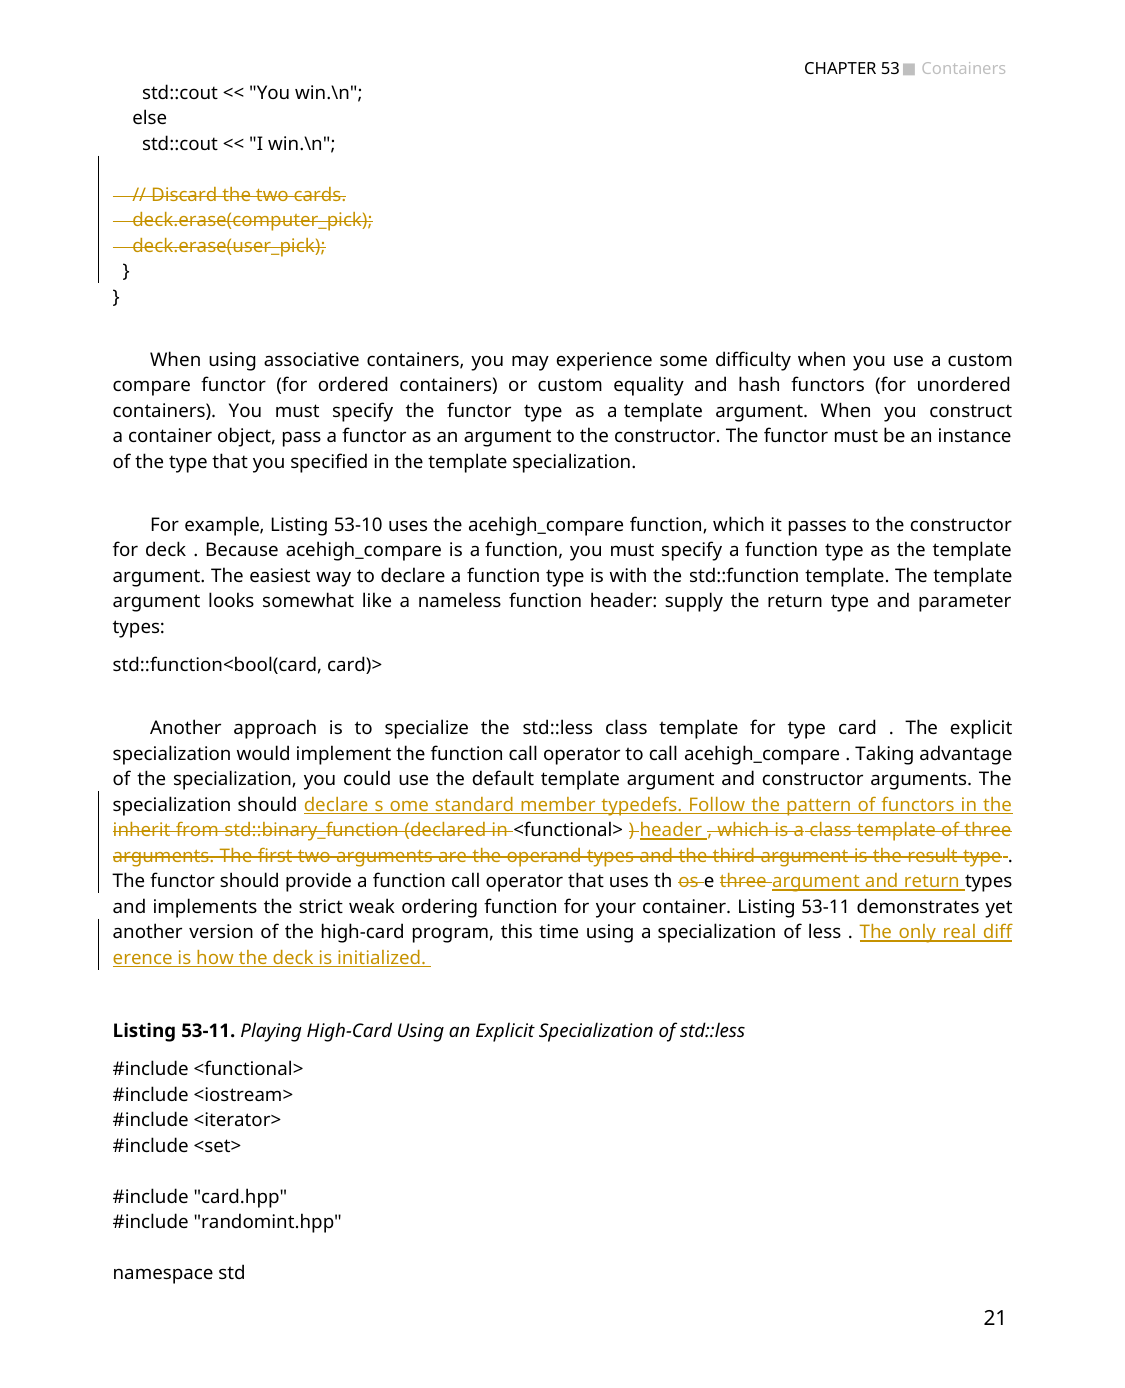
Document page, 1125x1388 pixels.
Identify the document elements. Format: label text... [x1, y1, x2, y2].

text #include <iostream> [112, 1081, 1012, 1107]
text For example, Listing 53-10 uses the acehigh_compare function, which it passes to the constructor for deck . Because acehigh_compare is a function, you must specify a function type as the template argument. The easiest way to declare a function type is with the std::function template. The template argument looks somewhat like a nameless function header: supply the return type and parameter types: [112, 511, 1012, 639]
text #include <iterator> [112, 1107, 1012, 1132]
text Another approach is to specialize the std::less class template for type card . The explicit specialization would implement the function call operator to call acehigh_compare . Taking advantage of the specialization, you could use the default template argument and constructor arguments. The specialization should declare s ome standard member typedefs. Follow the pattern of functors in the <functional> header . The functor should provide a function call operator that uses th e argument and return types and implements the strict weak ordering function for your container. Listing 53-11 demonstrates yet another version of the high-card program, this time using a specialization of less . The only real diff erence is how the deck is initialized. [112, 714, 1012, 969]
text std::function<bool(card, card)> [112, 651, 1012, 677]
text #include "card.hpp" [112, 1183, 1012, 1209]
text std::cout << "You win.\n"; [112, 79, 1012, 104]
text #include "randomint.hpp" [112, 1209, 1012, 1234]
text Listing 53-11. Playing High-Card Using an Explicit Specialization of std::less [112, 1017, 1012, 1043]
text std::cout << "I win.\n"; [112, 130, 1012, 156]
text } [112, 283, 1012, 309]
text #include <functional> [112, 1056, 1012, 1081]
text else [112, 104, 1012, 130]
text } [112, 156, 1012, 181]
text namespace std [112, 1260, 1012, 1285]
text When using associative containers, you may experience some difficulty when you use a custom compare functor (for ordered containers) or custom equality and hash functors (for unordered containers). You must specify the functor type as a template argument. When you construct a container object, pass a functor as an argument to the constructor. The functor must be an instance of the type that you specified in the template specialization. [112, 346, 1012, 474]
text #include <set> [112, 1132, 1012, 1158]
